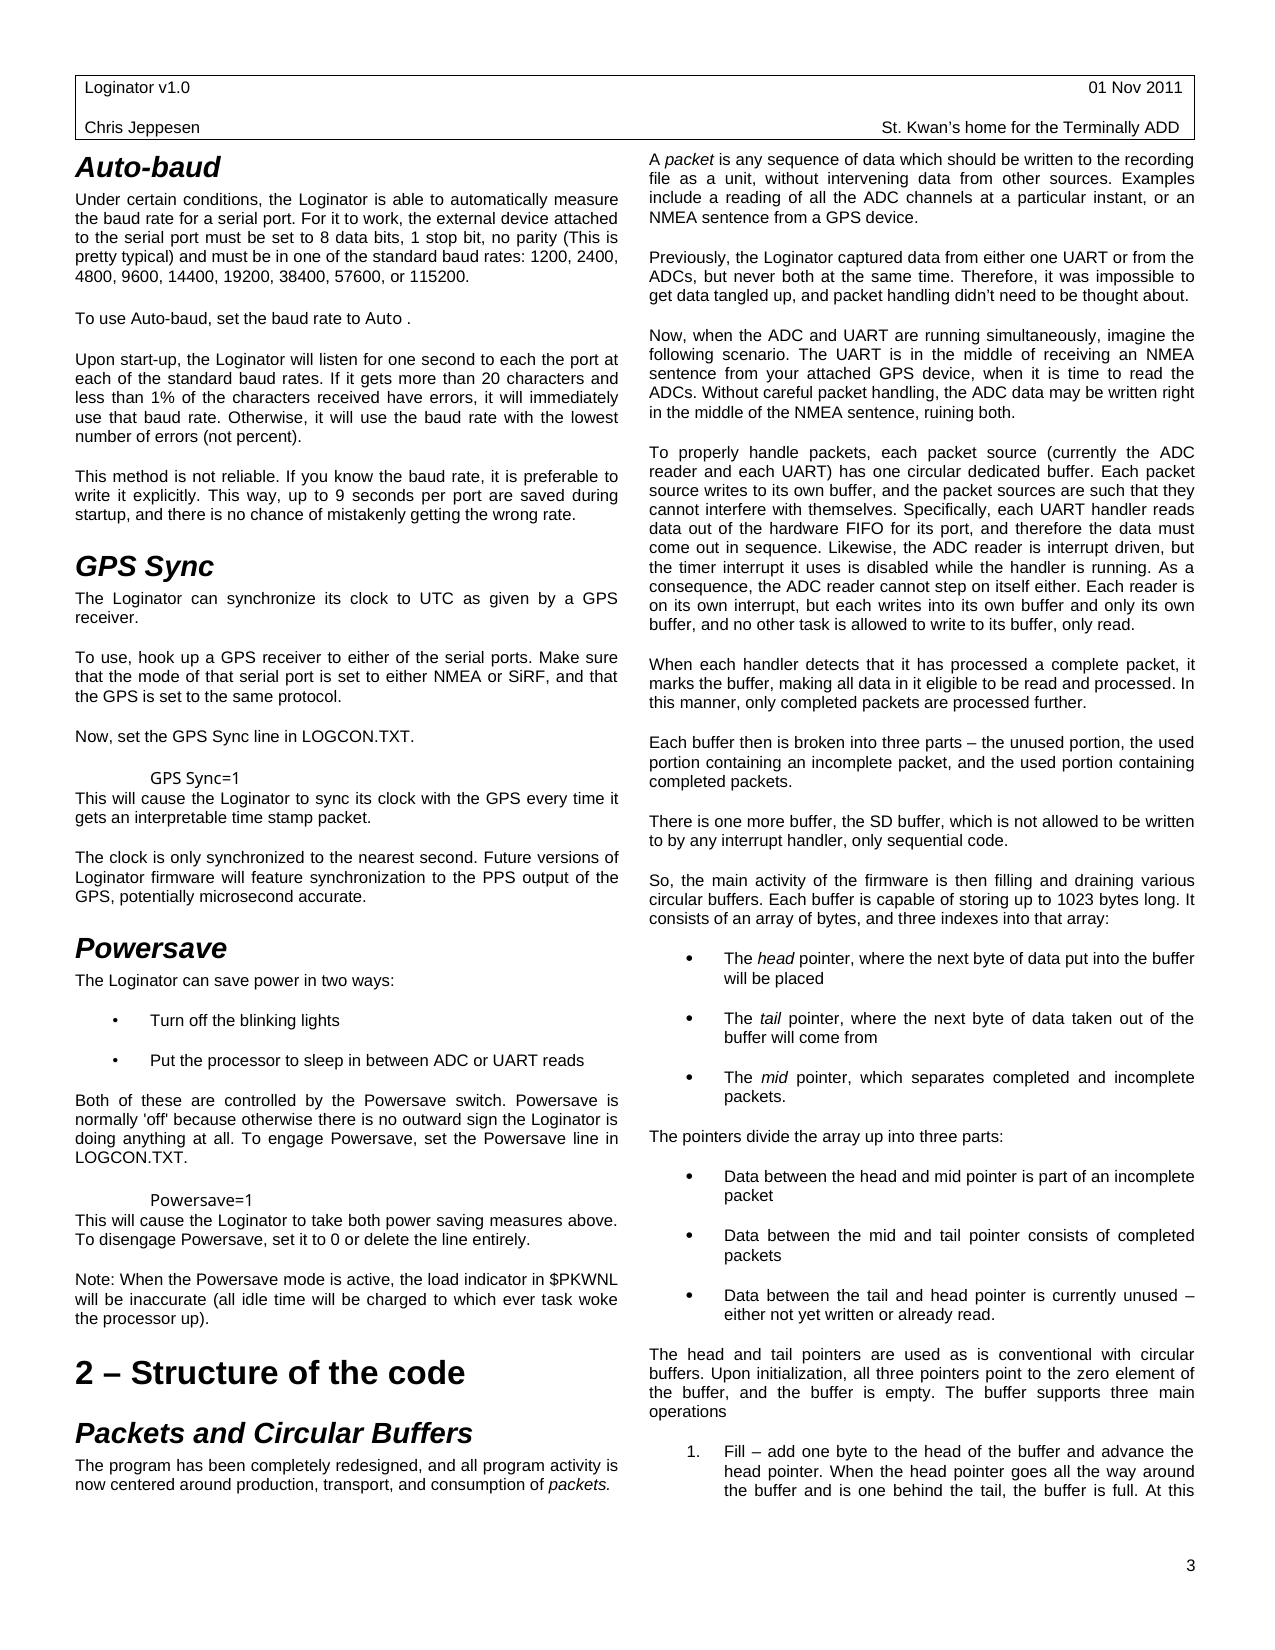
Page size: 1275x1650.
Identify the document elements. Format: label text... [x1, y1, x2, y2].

text Now, set the GPS Sync line in LOGCON.TXT. [75, 726, 619, 746]
subtitle Packets and Circular Buffers [75, 1416, 619, 1450]
text Now, when the ADC and UART are running simultaneously, imagine the following scenario. The UART is in the middle of receiving an NMEA sentence from your attached GPS device, when it is time to read the ADCs. Without careful packet handling, the ADC data may be written right in the middle of the NMEA sentence, ruining both. [649, 326, 1195, 422]
text To use Auto-baud, set the baud rate to Auto . [75, 306, 619, 329]
list The mid pointer, which separates completed and incomplete packets. [686, 1068, 1195, 1106]
subtitle 2 – Structure of the code [75, 1353, 619, 1391]
text To use, hook up a GPS receiver to either of the serial ports. Make sure that the mode of that serial port is set to either NMEA or SiRF, and that the GPS is set to the same protocol. [75, 648, 619, 706]
text Powersave=1 [150, 1188, 619, 1211]
list Fill – add one byte to the head of the buffer and advance the head pointer. When the head pointer goes all the way around the buffer and is one behind the tail, the buffer is full. At this [686, 1442, 1195, 1500]
text A packet is any sequence of data which should be written to the recording file as a unit, without intervening data from other sources. Examples include a reading of all the ADC channels at a particular instant, or an NMEA sentence from a GPS device. [649, 150, 1195, 227]
list The head pointer, where the next byte of data put into the buffer will be placed [686, 949, 1195, 988]
text To properly handle packets, each packet source (currently the ADC reader and each UART) has one circular dedicated buffer. Each packet source writes to its own buffer, and the packet sources are such that they cannot interfere with themselves. Specifically, each UART handler reads data out of the hardware FIFO for its port, and therefore the data must come out in sequence. Likewise, the ADC reader is interrupt driven, but the timer interrupt it uses is disabled while the handler is running. As a consequence, the ADC reader cannot step on itself either. Each reader is on its own interrupt, but each writes into its own buffer and only its own buffer, and no other task is allowed to write to its buffer, only read. [649, 442, 1195, 634]
list Put the processor to sleep in between ADC or UART reads [112, 1051, 619, 1070]
text When each handler detects that it has processed a complete packet, it marks the buffer, making all data in it eligible to be read and processed. In this manner, only completed packets are processed further. [649, 655, 1195, 712]
text The head and tail pointers are used as is conventional with circular buffers. Upon initialization, all three pointers point to the zero element of the buffer, and the buffer is empty. The buffer supports three main operations [649, 1345, 1195, 1421]
text The clock is only synchronized to the nearest second. Future versions of Loginator firmware will feature synchronization to the PPS output of the GPS, potentially microsecond accurate. [75, 848, 619, 906]
list Data between the tail and head pointer is currently unused – either not yet written or already read. [686, 1286, 1195, 1324]
text The Loginator can save power in two ways: [75, 971, 619, 990]
text Note: When the Powersave mode is active, the load indicator in $PKWNL will be inaccurate (all idle time will be charged to which ever task woke the processor up). [75, 1270, 619, 1328]
subtitle Auto-baud [75, 150, 619, 183]
text This will cause the Loginator to take both power saving measures above. To disengage Powersave, set it to 0 or delete the line entirely. [75, 1211, 619, 1249]
text The Loginator can synchronize its clock to UTC as given by a GPS receiver. [75, 589, 619, 627]
text The program has been completely redesigned, and all program activity is now centered around production, transport, and consumption of packets. [75, 1456, 619, 1494]
text Upon start-up, the Loginator will listen for one second to each the port at each of the standard baud rates. If it gets more than 20 characters and less than 1% of the characters received have errors, it will immediately use that baud rate. Otherwise, it will use the baud rate with the lowest number of errors (not percent). [75, 350, 619, 446]
text This method is not reliable. If you know the baud rate, it is preferable to write it explicitly. This way, up to 9 seconds per port are saved during startup, and there is no chance of mistakenly getting the wrong rate. [75, 467, 619, 524]
list Turn off the blinking lights [112, 1011, 619, 1030]
list Data between the head and mid pointer is part of an incomplete packet [686, 1167, 1195, 1205]
text There is one more buffer, the SD buffer, which is not allowed to be written to by any interrupt handler, only sequential code. [649, 812, 1195, 850]
text So, the main activity of the firmware is then filling and draining various circular buffers. Each buffer is capable of storing up to 1023 bytes long. It consists of an array of bytes, and three indexes into that array: [649, 871, 1195, 928]
list Data between the mid and tail pointer consists of completed packets [686, 1226, 1195, 1265]
subtitle Powersave [75, 931, 619, 964]
text Under certain conditions, the Loginator is able to automatically measure the baud rate for a serial port. For it to work, the external device attached to the serial port must be set to 8 data bits, 1 stop bit, no parity (This is pretty typical) and must be in one of the standard baud rates: 1200, 2400, 4800, 9600, 14400, 19200, 38400, 57600, or 115200. [75, 190, 619, 286]
text Previously, the Loginator captured data from either one UART or from the ADCs, but never both at the same time. Therefore, it was impossible to get data tangled up, and packet handling didn’t need to be thought about. [649, 247, 1195, 305]
list The tail pointer, where the next byte of data taken out of the buffer will come from [686, 1008, 1195, 1047]
subtitle GPS Sync [75, 549, 619, 583]
text Each buffer then is broken into three parts – the unused portion, the used portion containing an incomplete packet, and the used portion containing completed packets. [649, 733, 1195, 791]
text GPS Sync=1 [150, 766, 619, 789]
text The pointers divide the array up into three parts: [649, 1127, 1195, 1146]
text Both of these are controlled by the Powersave switch. Powersave is normally 'off' because otherwise there is no outward sign the Loginator is doing anything at all. To engage Powersave, set the Powersave line in LOGCON.TXT. [75, 1091, 619, 1167]
text This will cause the Loginator to sync its clock with the GPS every time it gets an interpretable time stamp packet. [75, 789, 619, 827]
